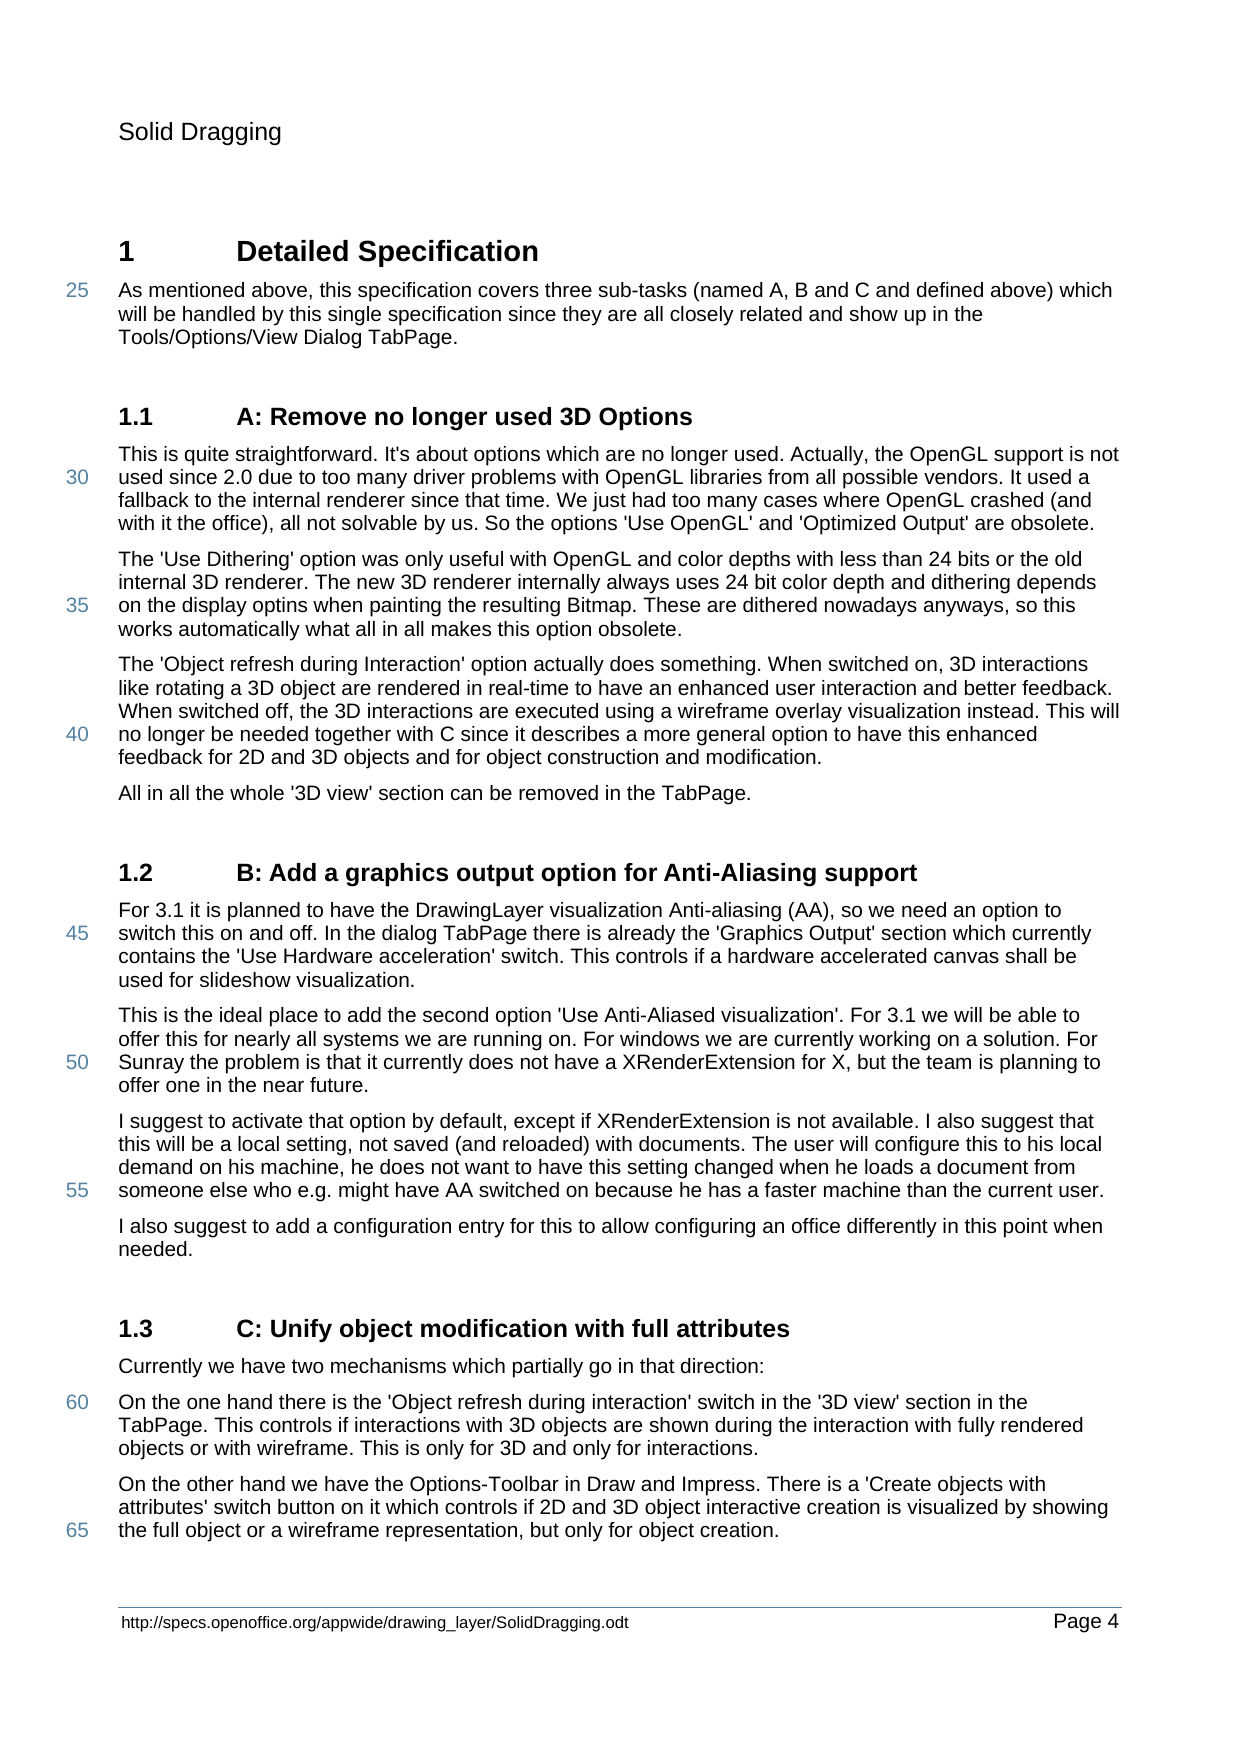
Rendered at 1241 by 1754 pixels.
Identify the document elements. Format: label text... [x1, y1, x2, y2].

subtitle A: Remove no longer used 3D Options [118, 402, 1122, 430]
text I suggest to activate that option by default, except if XRenderExtension is not available. I also suggest that this will be a local setting, not saved (and reloaded) with documents. The user will configure this to his local demand on his machine, he does not want to have this setting changed when he loads a document from someone else who e.g. might have AA switched on because he has a faster machine than the current user. [118, 1109, 1122, 1202]
text This is the ideal place to add the second option 'Use Anti-Aliased visualization'. For 3.1 we will be able to offer this for nearly all systems we are running on. For windows we are currently working on a solution. For Sunray the problem is that it currently does not have a XRenderExtension for X, but the team is planning to offer one in the near future. [118, 1004, 1122, 1097]
text On the other hand we have the Options-Toolbar in Draw and Impress. There is a 'Create objects with attributes' switch button on it which controls if 2D and 3D object interactive creation is visualized by showing the full object or a wireframe representation, but only for object creation. [118, 1473, 1122, 1542]
text I also suggest to add a configuration entry for this to allow configuring an office differently in this point when needed. [118, 1215, 1122, 1261]
text This is quite straightforward. It's about options which are no longer used. Actually, the OpenGL support is not used since 2.0 due to too many driver problems with OpenGL libraries from all possible vendors. It used a fallback to the internal renderer since that time. We just had too many cases where OpenGL crashed (and with it the office), all not solvable by us. So the options 'Use OpenGL' and 'Optimized Output' are obsolete. [118, 442, 1122, 535]
text The 'Use Dithering' option was only useful with OpenGL and color depths with less than 24 bits or the old internal 3D renderer. The new 3D renderer internally always uses 24 bit color depth and dithering depends on the display optins when painting the resulting Bitmap. These are dithered nowadays anyways, so this works automatically what all in all makes this option obsolete. [118, 548, 1122, 641]
subtitle B: Add a graphics output option for Anti-Aliasing support [118, 859, 1122, 887]
text The 'Object refresh during Interaction' option actually does something. When switched on, 3D interactions like rotating a 3D object are rendered in real-time to have an enhanced user interaction and better feedback. When switched off, the 3D interactions are executed using a wireframe overlay visualization instead. This will no longer be needed together with C since it describes a more general option to have this enhanced feedback for 2D and 3D objects and for object construction and modification. [118, 653, 1122, 769]
text All in all the whole '3D view' section can be removed in the TabPage. [118, 782, 1122, 805]
text As mentioned above, this specification covers three sub-tasks (named A, B and C and defined above) which will be handled by this single specification since they are all closely related and show up in the Tools/Options/View Dialog TabPage. [118, 279, 1122, 349]
subtitle Detailed Specification [118, 234, 1122, 267]
text For 3.1 it is planned to have the DrawingLayer visualization Anti-aliasing (AA), so we need an option to switch this on and off. In the dialog TabPage there is already the 'Graphics Output' section which currently contains the 'Use Hardware acceleration' switch. This controls if a hardware accelerated canvas shall be used for slideshow visualization. [118, 898, 1122, 991]
text Currently we have two mechanisms which partially go in that direction: [118, 1355, 1122, 1378]
subtitle C: Unify object modification with full attributes [118, 1315, 1122, 1343]
text On the one hand there is the 'Object refresh during interaction' switch in the '3D view' section in the TabPage. This controls if interactions with 3D objects are shown during the interaction with fully rendered objects or with wireframe. This is only for 3D and only for interactions. [118, 1390, 1122, 1460]
